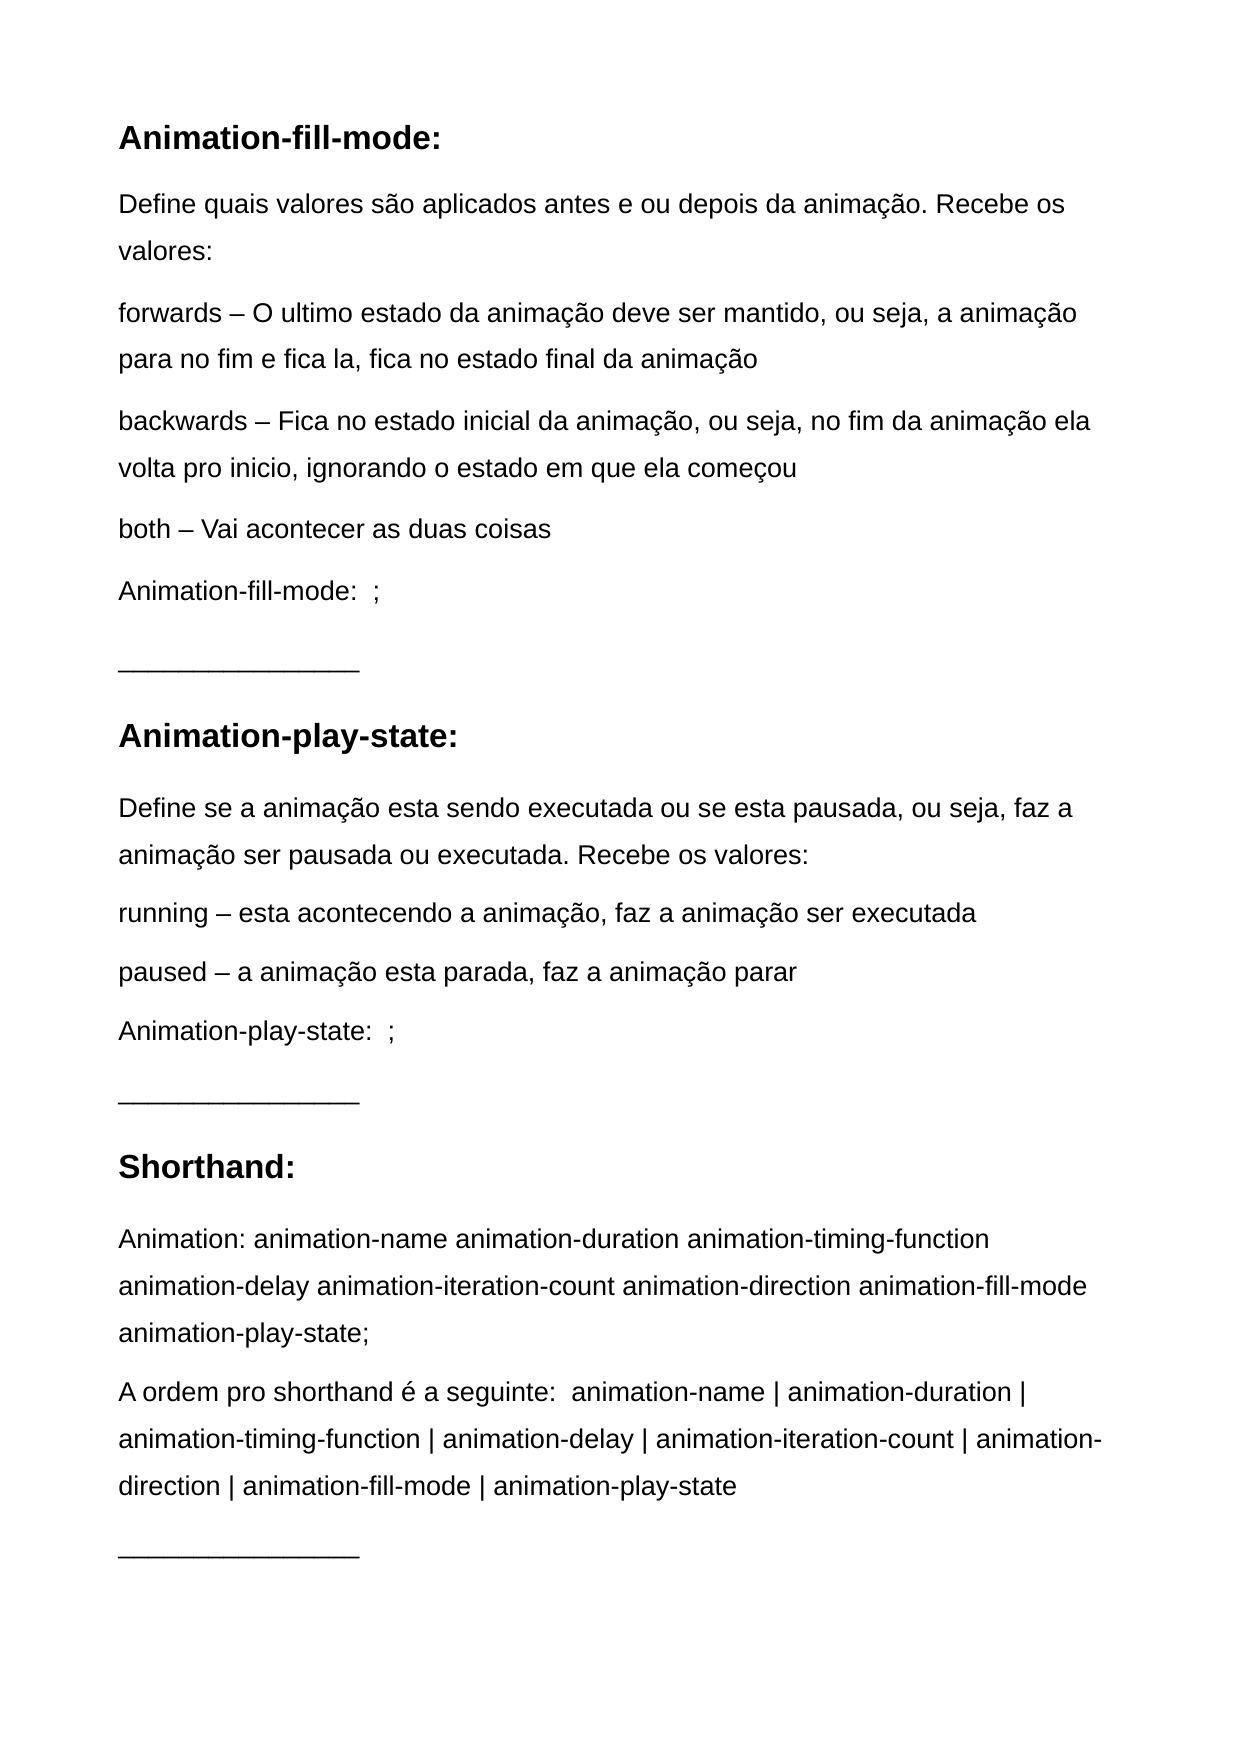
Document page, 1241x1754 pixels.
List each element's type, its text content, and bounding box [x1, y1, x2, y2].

subtitle Shorthand: [118, 1147, 1122, 1186]
text running – esta acontecendo a animação, faz a animação ser executada [118, 897, 1122, 929]
text Animation-play-state: ; [118, 1015, 1122, 1046]
text ________________ [118, 1528, 1122, 1559]
text Define quais valores são aplicados antes e ou depois da animação. Recebe os valores: [118, 188, 1122, 266]
text ________________ [118, 642, 1122, 673]
text paused – a animação esta parada, faz a animação parar [118, 956, 1122, 987]
text ________________ [118, 1074, 1122, 1105]
text Define se a animação esta sendo executada ou se esta pausada, ou seja, faz a animação ser pausada ou executada. Recebe os valores: [118, 792, 1122, 870]
subtitle Animation-fill-mode: [118, 118, 1122, 157]
text Animation-fill-mode: ; [118, 575, 1122, 606]
text backwards – Fica no estado inicial da animação, ou seja, no fim da animação ela volta pro inicio, ignorando o estado em que ela começou [118, 405, 1122, 483]
text Animation: animation-name animation-duration animation-timing-function animation-delay animation-iteration-count animation-direction animation-fill-mode animation-play-state; [118, 1223, 1122, 1348]
text A ordem pro shorthand é a seguinte: animation-name | animation-duration | animation-timing-function | animation-delay | animation-iteration-count | animation-direction | animation-fill-mode | animation-play-state [118, 1376, 1122, 1501]
subtitle Animation-play-state: [118, 716, 1122, 754]
text forwards – O ultimo estado da animação deve ser mantido, ou seja, a animação para no fim e fica la, fica no estado final da animação [118, 297, 1122, 375]
text both – Vai acontecer as duas coisas [118, 513, 1122, 544]
